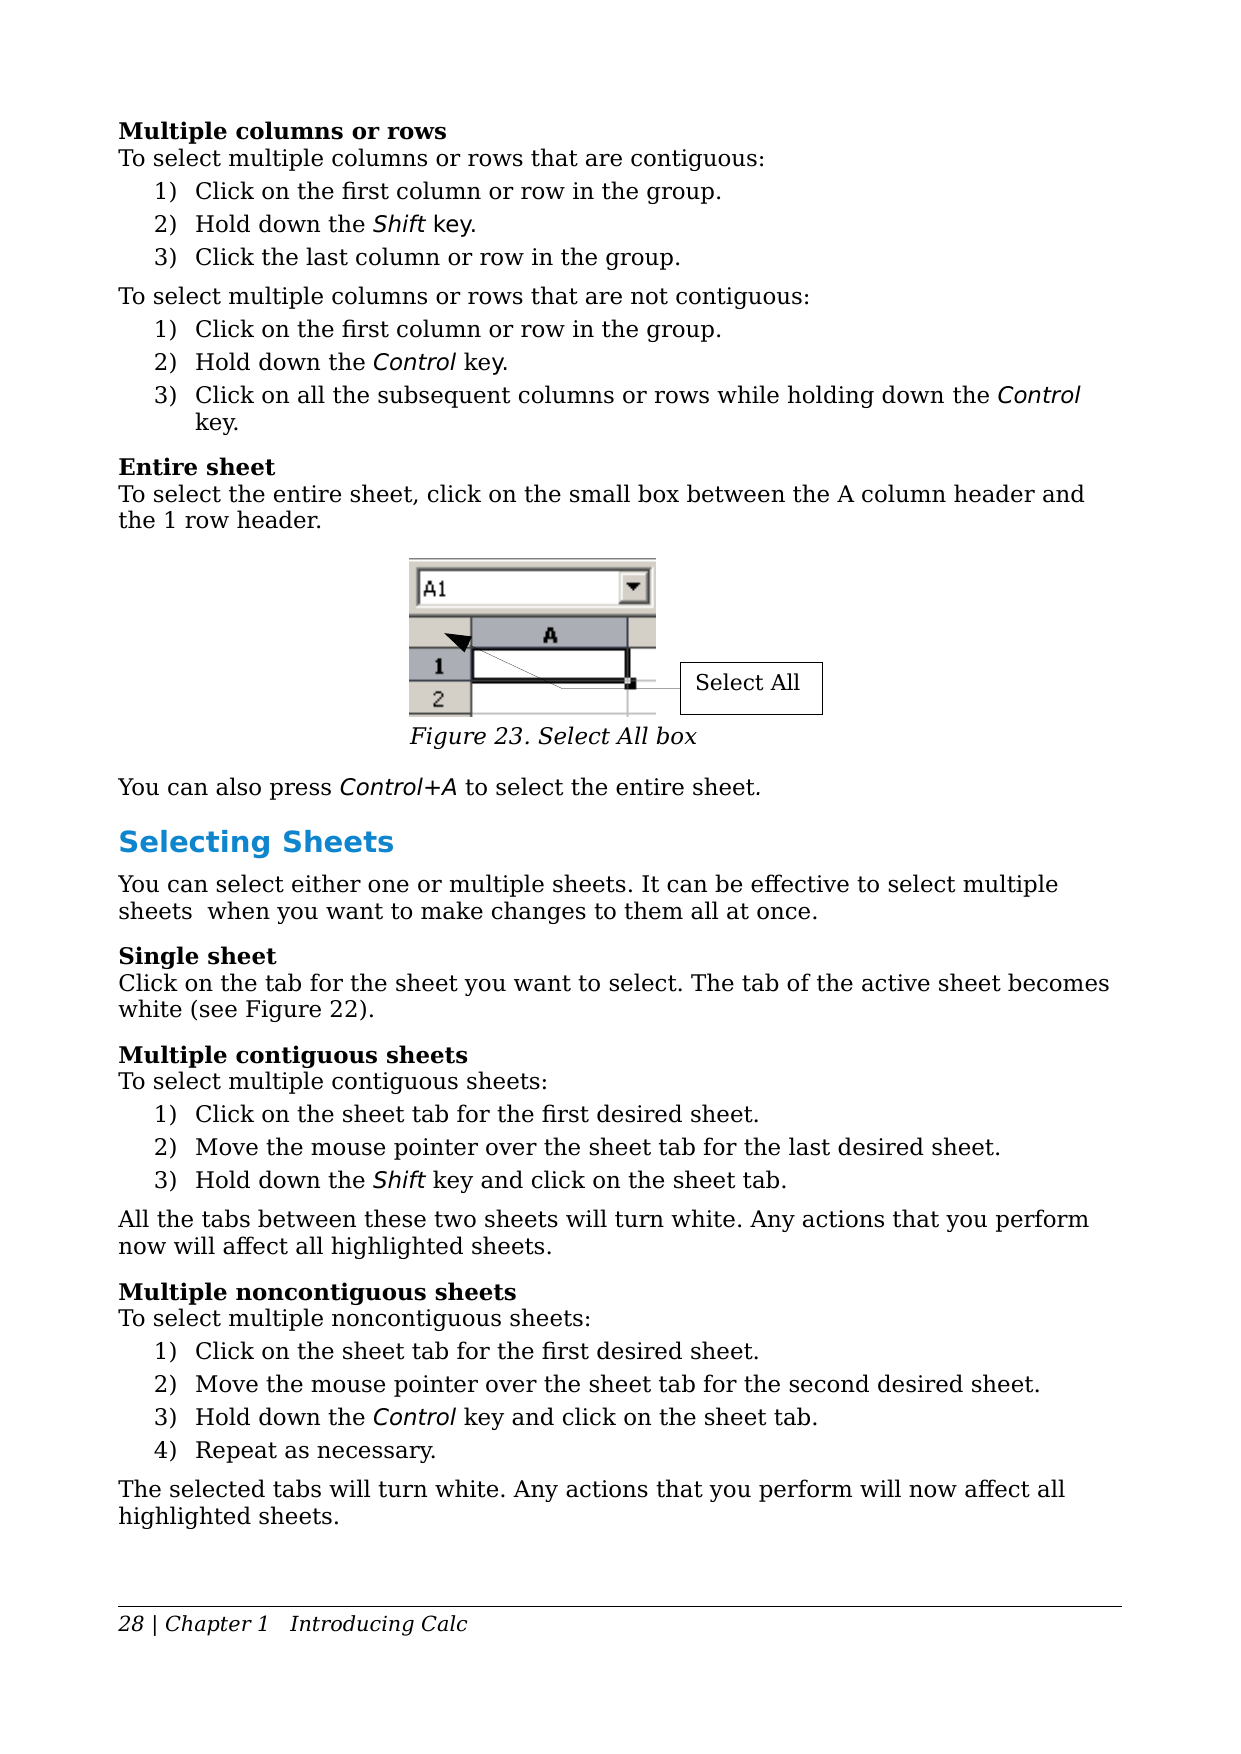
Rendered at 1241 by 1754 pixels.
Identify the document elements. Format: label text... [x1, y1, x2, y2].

list To select multiple columns or rows that are contiguous: [118, 145, 1122, 172]
picture [409, 558, 656, 717]
list Repeat as necessary. [177, 1437, 1122, 1464]
text Multiple columns or rows [118, 118, 1122, 145]
list Click on the sheet tab for the first desired sheet. [177, 1102, 1122, 1128]
list Click on all the subsequent columns or rows while holding down the Control key. [177, 382, 1122, 435]
list Click on the first column or row in the group. [177, 178, 1122, 205]
text Click on the tab for the sheet you want to select. The tab of the active sheet becomes white (see Figure 22). [118, 970, 1122, 1023]
text All the tabs between these two sheets will turn white. Any actions that you perform now will affect all highlighted sheets. [118, 1207, 1122, 1260]
list Hold down the Control key and click on the sheet tab. [177, 1404, 1122, 1431]
text Figure 23. Select All box [410, 723, 831, 749]
text Multiple noncontiguous sheets [118, 1278, 1122, 1305]
list Click on the sheet tab for the first desired sheet. [177, 1338, 1122, 1365]
text The selected tabs will turn white. Any actions that you perform will now affect all highlighted sheets. [118, 1476, 1122, 1530]
text Single sheet [118, 943, 1122, 970]
list To select multiple columns or rows that are not contiguous: [118, 283, 1122, 310]
list Hold down the Shift key. [177, 211, 1122, 238]
list Move the mouse pointer over the sheet tab for the second desired sheet. [177, 1371, 1122, 1398]
list To select multiple noncontiguous sheets: [118, 1305, 1122, 1332]
text You can also press Control+A to select the entire sheet. [118, 774, 1122, 801]
list Hold down the Shift key and click on the sheet tab. [177, 1167, 1122, 1194]
text Entire sheet [118, 454, 1122, 481]
list To select multiple contiguous sheets: [118, 1068, 1122, 1095]
list Click on the first column or row in the group. [177, 316, 1122, 343]
list Move the mouse pointer over the sheet tab for the last desired sheet. [177, 1134, 1122, 1161]
list Click the last column or row in the group. [177, 244, 1122, 271]
text To select the entire sheet, click on the small box between the A column header and the 1 row header. [118, 481, 1122, 534]
list Hold down the Control key. [177, 349, 1122, 376]
text You can select either one or multiple sheets. It can be effective to select multiple sheets when you want to make changes to them all at once. [118, 871, 1122, 924]
subtitle Selecting Sheets [118, 825, 1122, 859]
text Multiple contiguous sheets [118, 1042, 1122, 1068]
